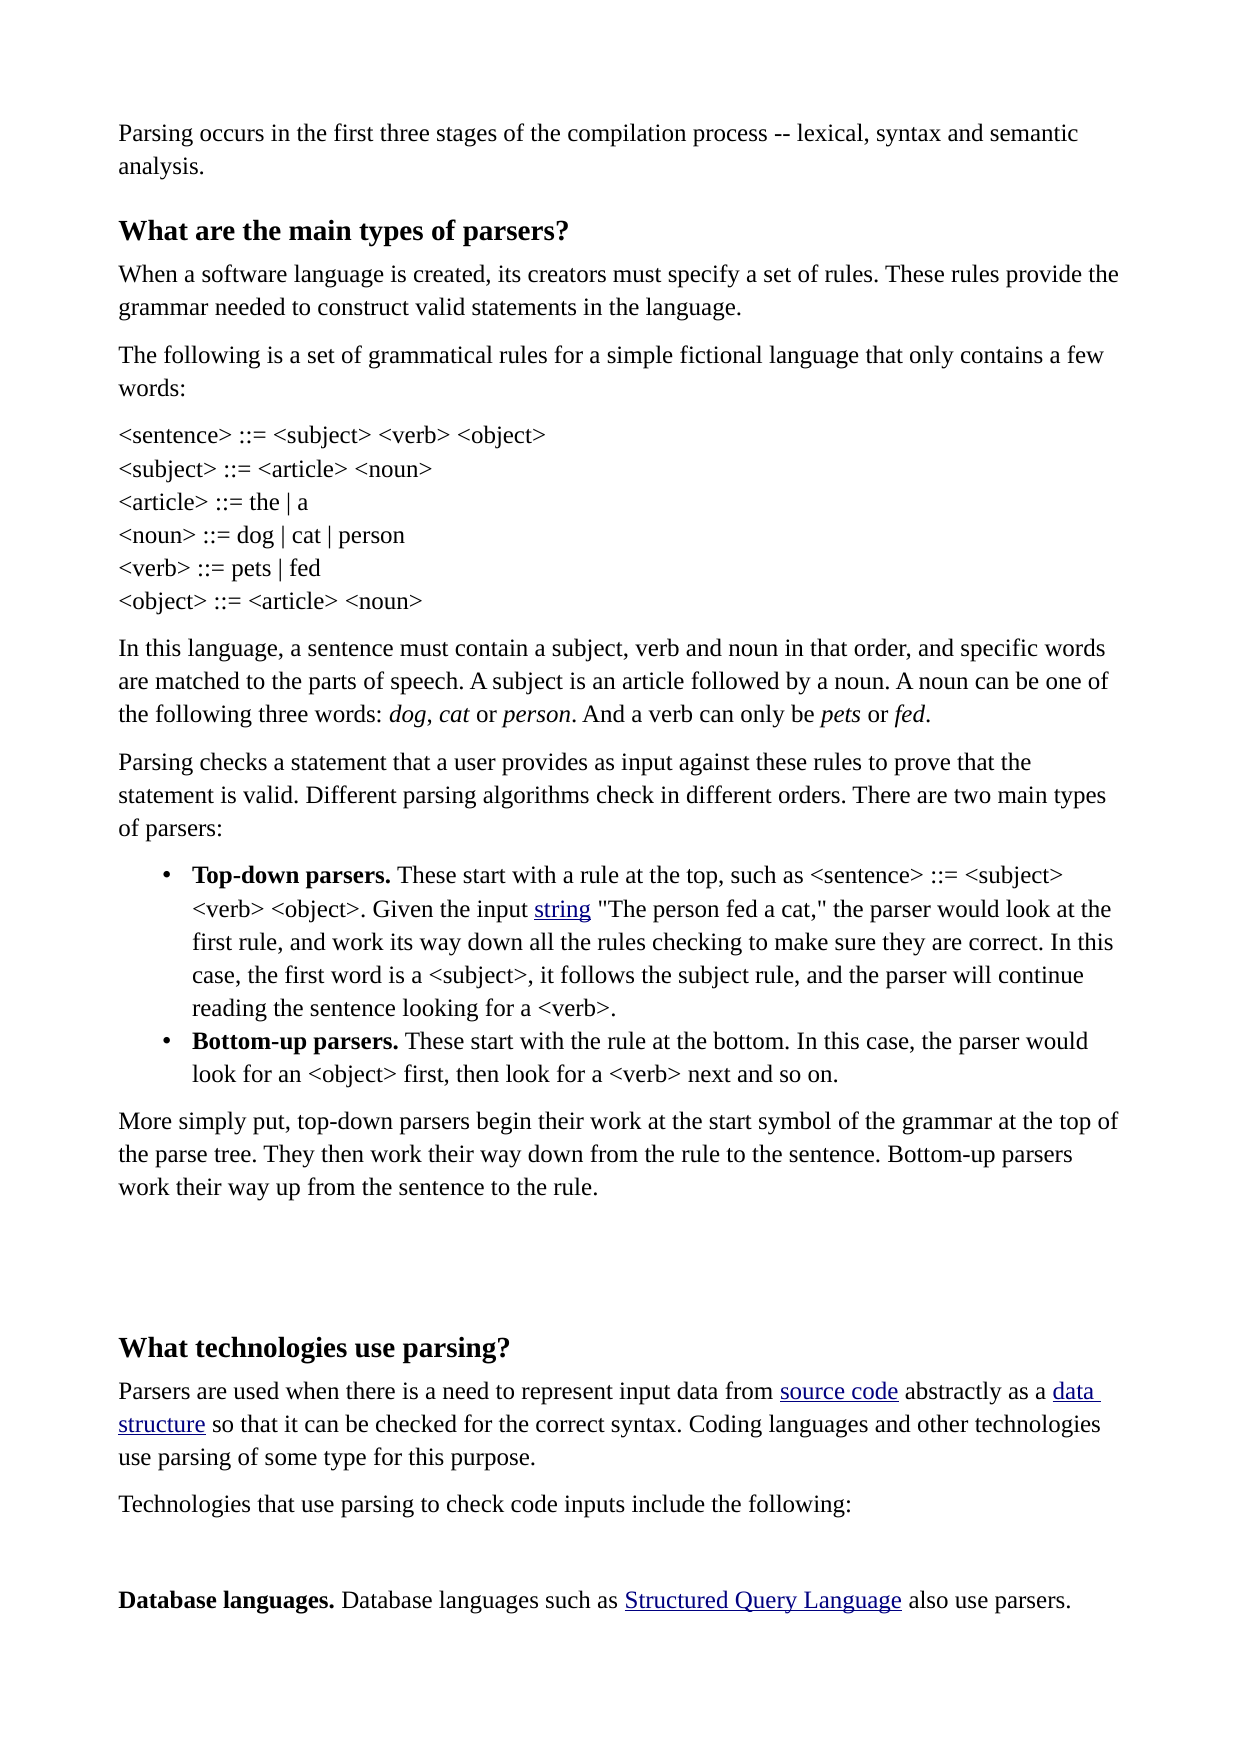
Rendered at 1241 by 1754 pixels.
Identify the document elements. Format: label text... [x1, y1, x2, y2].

text In this language, a sentence must contain a subject, verb and noun in that order, and specific words are matched to the parts of speech. A subject is an article followed by a noun. A noun can be one of the following three words: dog, cat or person. And a verb can only be pets or fed. [118, 633, 1122, 728]
text The following is a set of grammatical rules for a simple fictional language that only contains a few words: [118, 340, 1122, 402]
text Parsing occurs in the first three stages of the compilation process -- lexical, syntax and semantic analysis. [118, 118, 1122, 180]
text Technologies that use parsing to check code inputs include the following: [118, 1489, 1122, 1518]
subtitle What technologies use parsing? [118, 1330, 1122, 1363]
text Database languages. Database languages such as Structured Query Language also use parsers. [118, 1585, 1122, 1613]
text When a software language is created, its creators must specify a set of rules. These rules provide the grammar needed to construct valid statements in the language. [118, 259, 1122, 321]
text Parsing checks a statement that a user provides as input against these rules to prove that the statement is valid. Different parsing algorithms check in different orders. There are two main types of parsers: [118, 747, 1122, 842]
text More simply put, top-down parsers begin their work at the start symbol of the grammar at the top of the parse tree. They then work their way down from the rule to the sentence. Bottom-up parsers work their way up from the sentence to the rule. [118, 1106, 1122, 1201]
text Parsers are used when there is a need to represent input data from source code abstractly as a data structure so that it can be checked for the correct syntax. Coding languages and other technologies use parsing of some type for this purpose. [118, 1376, 1122, 1471]
subtitle What are the main types of parsers? [118, 213, 1122, 247]
list Top-down parsers. These start with a rule at the top, such as <sentence> ::= <subject> <verb> <object>. Given the input string "The person fed a cat," the parser would look at the first rule, and work its way down all the rules checking to make sure they are correct. In this case, the first word is a <subject>, it follows the subject rule, and the parser will continue reading the sentence looking for a <verb>. [162, 861, 1122, 1021]
text <sentence> ::= <subject> <verb> <object> <subject> ::= <article> <noun> <article> ::= the | a <noun> ::= dog | cat | person <verb> ::= pets | fed <object> ::= <article> <noun> [118, 421, 1122, 614]
list Bottom-up parsers. These start with the rule at the bottom. In this case, the parser would look for an <object> first, then look for a <verb> next and so on. [162, 1026, 1122, 1087]
